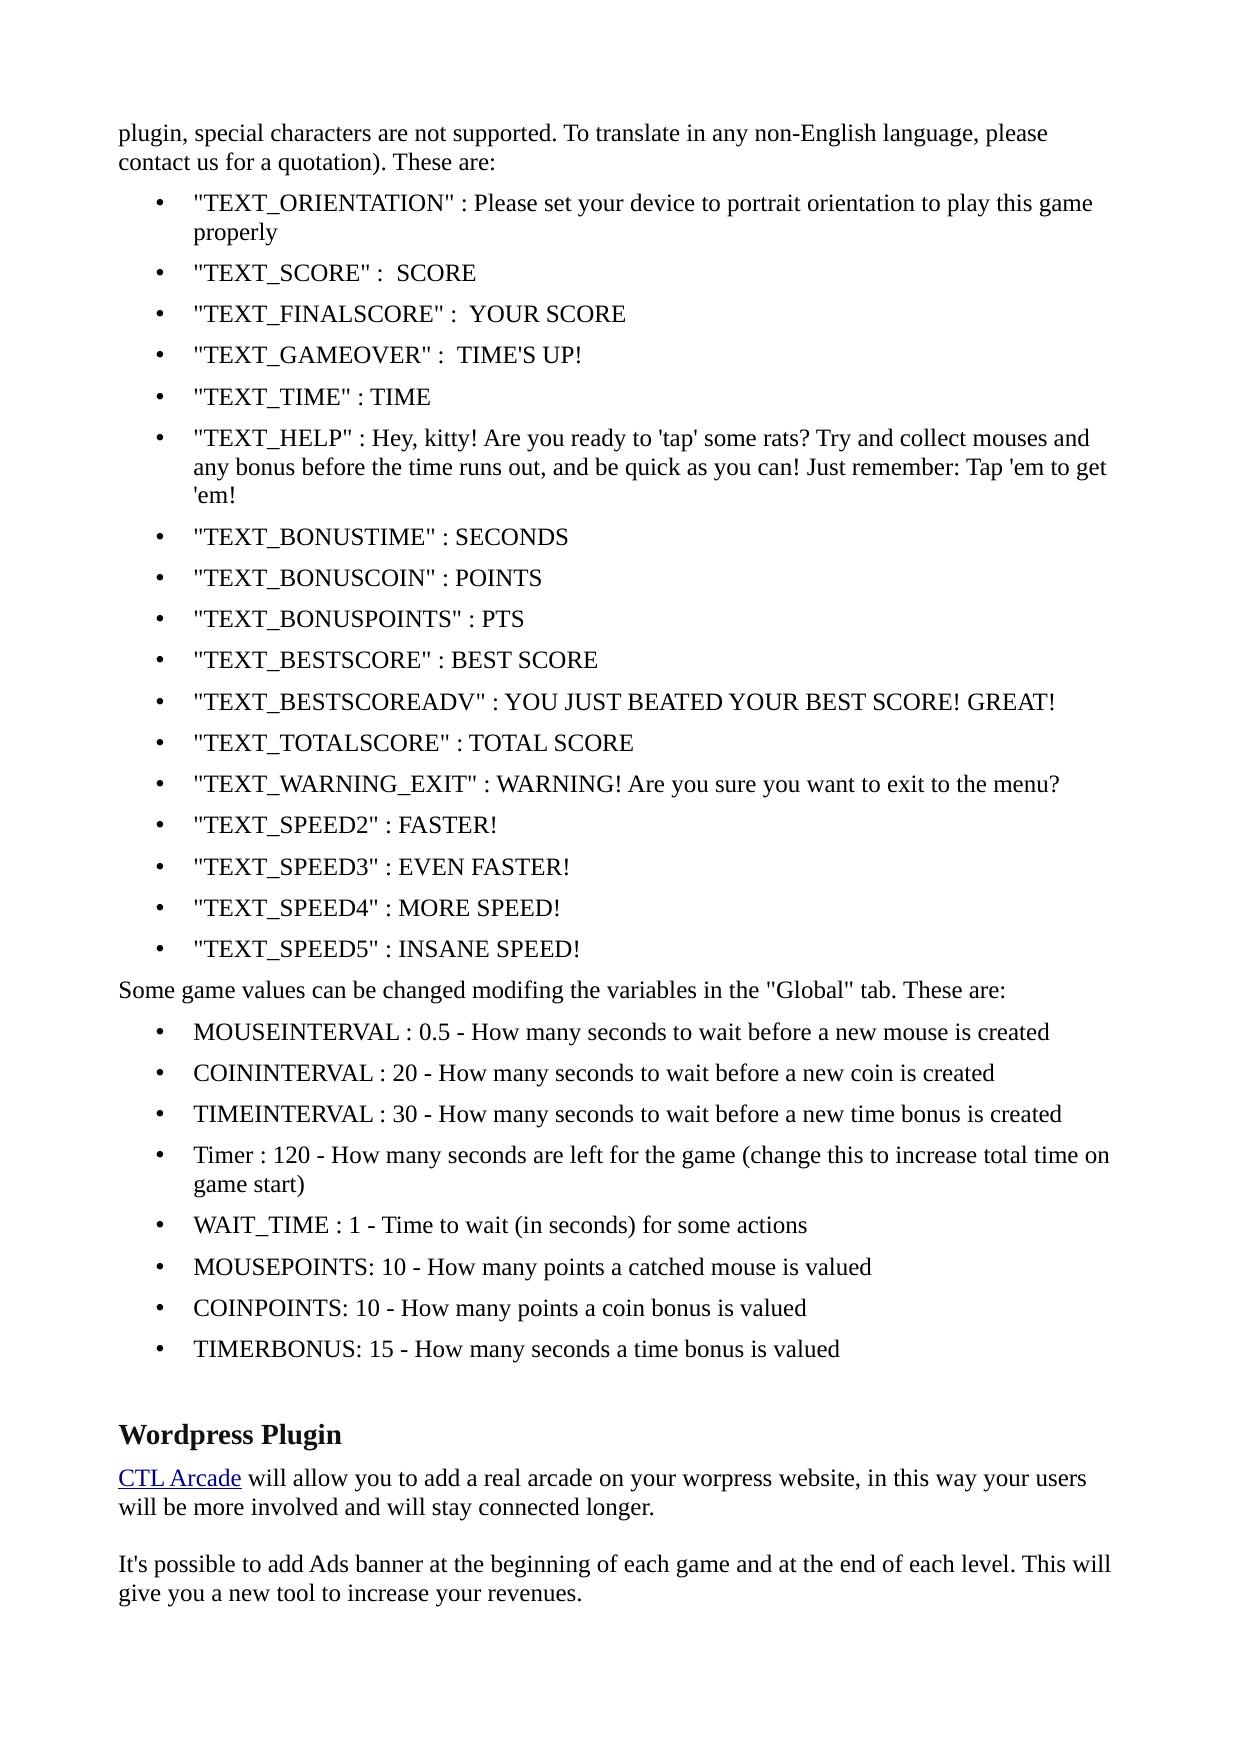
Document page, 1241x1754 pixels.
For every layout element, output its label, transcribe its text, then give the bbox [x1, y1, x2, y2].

list TIMERBONUS: 15 - How many seconds a time bonus is valued [156, 1334, 1122, 1363]
text Some game values can be changed modifing the variables in the "Global" tab. These are: [118, 976, 1122, 1004]
list "TEXT_HELP" : Hey, kitty! Are you ready to 'tap' some rats? Try and collect mouses and any bonus before the time runs out, and be quick as you can! Just remember: Tap 'em to get 'em! [156, 423, 1122, 509]
list "TEXT_SPEED5" : INSANE SPEED! [156, 934, 1122, 963]
list MOUSEINTERVAL : 0.5 - How many seconds to wait before a new mouse is created [156, 1017, 1122, 1046]
list COININTERVAL : 20 - How many seconds to wait before a new coin is created [156, 1058, 1122, 1087]
list "TEXT_FINALSCORE" : YOUR SCORE [156, 299, 1122, 328]
list "TEXT_BONUSPOINTS" : PTS [156, 604, 1122, 633]
list "TEXT_WARNING_EXIT" : WARNING! Are you sure you want to exit to the menu? [156, 769, 1122, 798]
list "TEXT_TIME" : TIME [156, 382, 1122, 411]
list "TEXT_SPEED4" : MORE SPEED! [156, 893, 1122, 922]
list COINPOINTS: 10 - How many points a coin bonus is valued [156, 1293, 1122, 1322]
text Wordpress Plugin [118, 1417, 1122, 1450]
list "TEXT_TOTALSCORE" : TOTAL SCORE [156, 728, 1122, 757]
list "TEXT_BESTSCOREADV" : YOU JUST BEATED YOUR BEST SCORE! GREAT! [156, 687, 1122, 716]
list "TEXT_SPEED3" : EVEN FASTER! [156, 852, 1122, 881]
list "TEXT_BONUSCOIN" : POINTS [156, 563, 1122, 592]
list MOUSEPOINTS: 10 - How many points a catched mouse is valued [156, 1252, 1122, 1281]
list "TEXT_BESTSCORE" : BEST SCORE [156, 646, 1122, 674]
text CTL Arcade will allow you to add a real arcade on your worpress website, in this way your users will be more involved and will stay connected longer. It's possible to add Ads banner at the beginning of each game and at the end of each level. This will give you a new tool to increase your revenues. [118, 1463, 1122, 1635]
list "TEXT_BONUSTIME" : SECONDS [156, 522, 1122, 551]
list "TEXT_SCORE" : SCORE [156, 258, 1122, 287]
list "TEXT_ORIENTATION" : Please set your device to portrait orientation to play this game properly [156, 188, 1122, 246]
list WAIT_TIME : 1 - Time to wait (in seconds) for some actions [156, 1211, 1122, 1239]
list "TEXT_GAMEOVER" : TIME'S UP! [156, 341, 1122, 369]
list Timer : 120 - How many seconds are left for the game (change this to increase total time on game start) [156, 1141, 1122, 1198]
list TIMEINTERVAL : 30 - How many seconds to wait before a new time bonus is created [156, 1099, 1122, 1128]
list "TEXT_SPEED2" : FASTER! [156, 811, 1122, 839]
text plugin, special characters are not supported. To translate in any non-English language, please contact us for a quotation). These are: [118, 118, 1122, 176]
